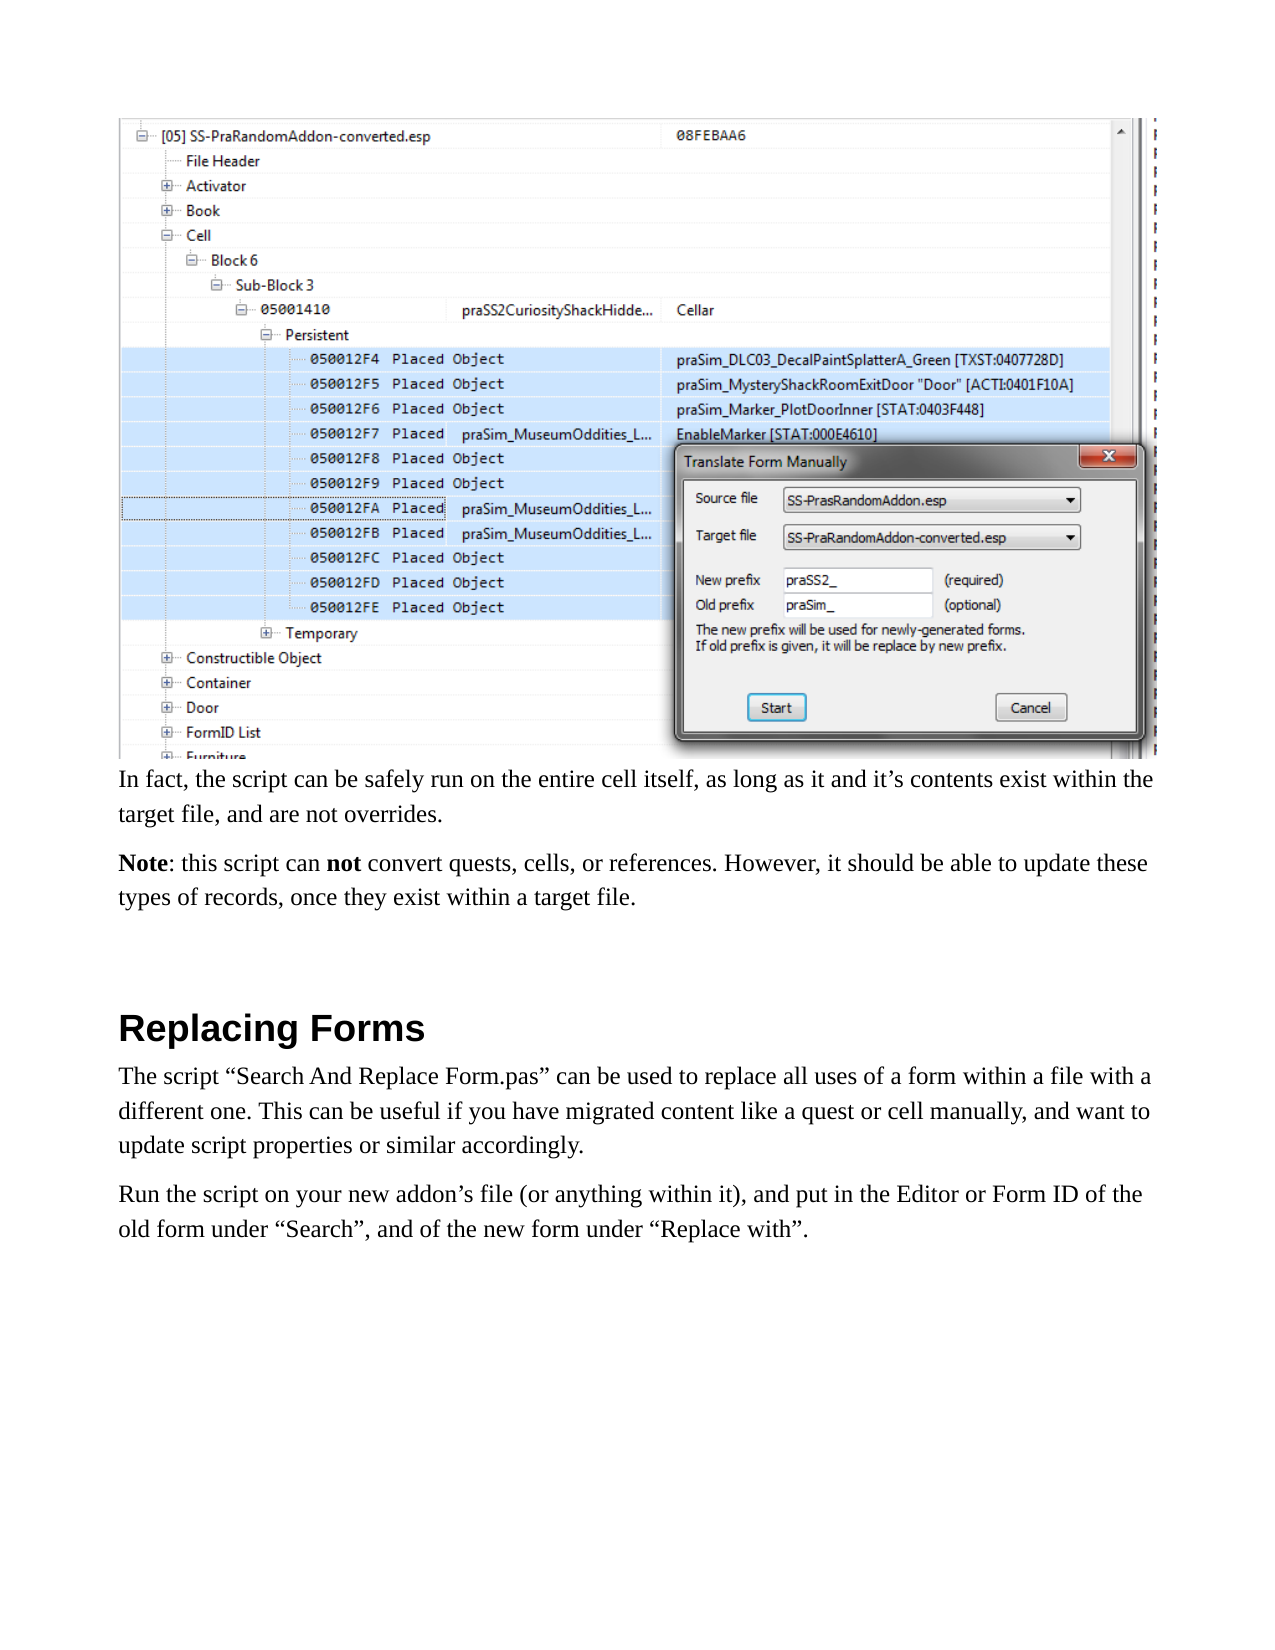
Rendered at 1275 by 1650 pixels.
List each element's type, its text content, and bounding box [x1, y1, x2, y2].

text In fact, the script can be safely run on the entire cell itself, as long as it and it’s contents exist within the target file, and are not overrides. [118, 759, 1157, 827]
text Run the script on your new addon’s file (or anything within it), and put in the Editor or Form ID of the old form under “Search”, and of the new form under “Replace with”. [118, 1179, 1157, 1243]
subtitle Replacing Forms [118, 1005, 1157, 1049]
text The script “Search And Replace Form.pas” can be used to replace all uses of a form within a file with a different one. This can be useful if you have migrated content like a quest or cell manually, and want to update script properties or similar accordingly. [118, 1061, 1157, 1159]
text Note: this script can not convert quests, cells, or references. However, it should be able to update these types of records, once they exist within a target file. [118, 848, 1157, 911]
picture [118, 118, 1157, 759]
